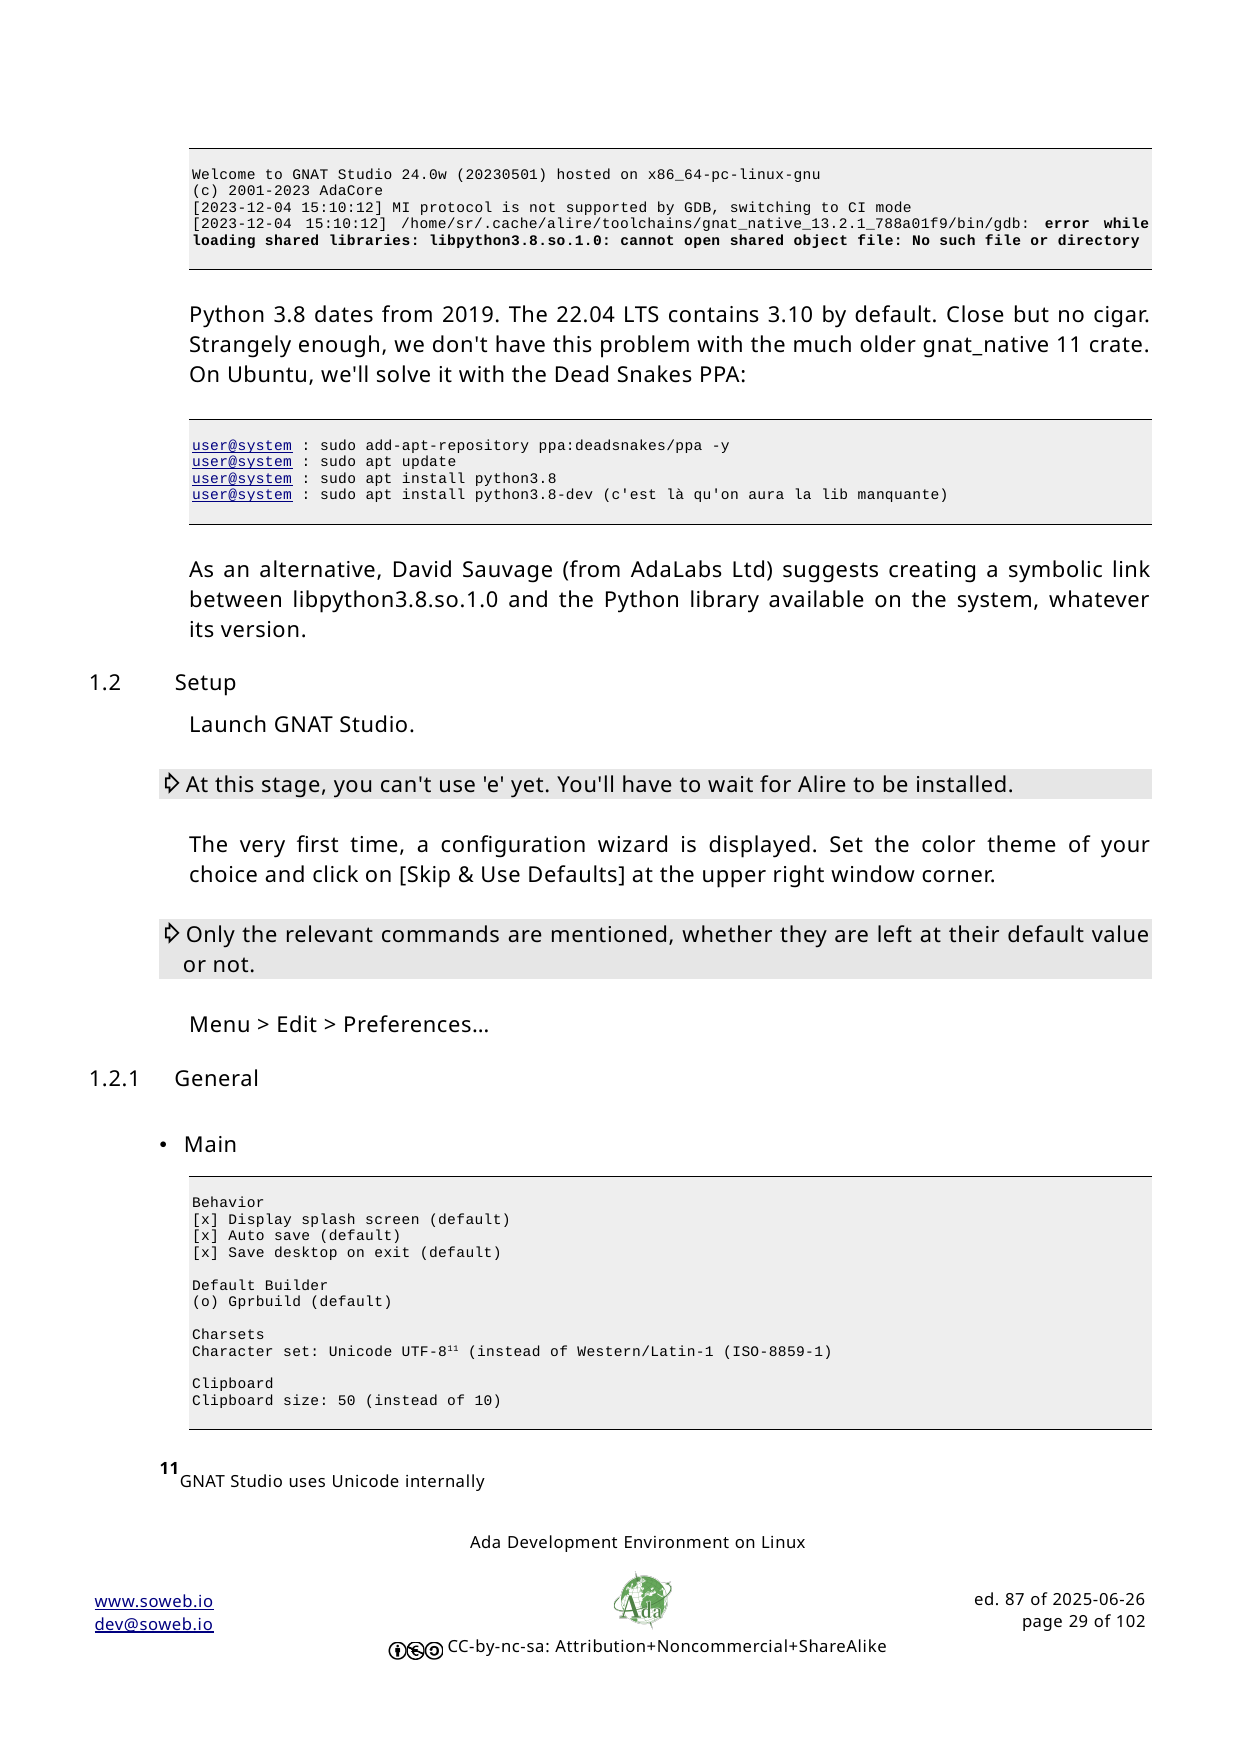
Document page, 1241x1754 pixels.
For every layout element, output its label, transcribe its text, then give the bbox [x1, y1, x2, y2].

list Only the relevant commands are mentioned, whether they are left at their default value or not. [159, 919, 1152, 979]
list user@system : sudo add-apt-repository ppa:deadsnakes/ppa -y [189, 420, 1152, 452]
text GNAT Studio uses Unicode internally [159, 1457, 1152, 1496]
text As an alternative, David Sauvage (from AdaLabs Ltd) suggests creating a symbolic link between libpython3.8.so.1.0 and the Python library available on the system, whatever its version. [189, 554, 1152, 644]
subtitle Setup [88, 667, 1152, 697]
list Clipboard [189, 1374, 1152, 1390]
list [2023-12-04 15:10:12] /home/sr/.cache/alire/toolchains/gnat_native_13.2.1_788a01f9/bin/gdb: error while loading shared libraries: libpython3.8.so.1.0: cannot open shared object file: No such file or directory [189, 213, 1152, 269]
picture [613, 1571, 672, 1630]
list user@system : sudo apt update [189, 452, 1152, 468]
list Character set: Unicode UTF-8 (instead of Western/Latin-1 (ISO-8859-1) [189, 1341, 1152, 1357]
picture [388, 1642, 443, 1660]
list [x] Auto save (default) [189, 1226, 1152, 1242]
text Launch GNAT Studio. [189, 709, 1152, 739]
subtitle General [88, 1063, 1152, 1104]
list Clipboard size: 50 (instead of 10) [189, 1390, 1152, 1429]
list (o) Gprbuild (default) [189, 1292, 1152, 1308]
list user@system : sudo apt install python3.8-dev (c'est là qu'on aura la lib manquante) [189, 485, 1152, 524]
list Welcome to GNAT Studio 24.0w (20230501) hosted on x86_64-pc-linux-gnu [189, 149, 1152, 181]
list At this stage, you can't use 'e' yet. You'll have to wait for Alire to be installed. [159, 769, 1152, 799]
list Default Builder [189, 1275, 1152, 1292]
subtitle Main [159, 1127, 1152, 1159]
list [2023-12-04 15:10:12] MI protocol is not supported by GDB, switching to CI mode [189, 197, 1152, 213]
list user@system : sudo apt install python3.8 [189, 468, 1152, 485]
text Menu > Edit > Preferences… [189, 1009, 1152, 1039]
list Behavior [x] Display splash screen (default) [189, 1177, 1152, 1226]
text The very first time, a configuration wizard is displayed. Set the color theme of your choice and click on [Skip & Use Defaults] at the upper right window corner. [189, 829, 1152, 889]
list (c) 2001-2023 AdaCore [189, 181, 1152, 197]
list Charsets [189, 1324, 1152, 1341]
list [x] Save desktop on exit (default) [189, 1242, 1152, 1259]
text Python 3.8 dates from 2019. The 22.04 LTS contains 3.10 by default. Close but no cigar. Strangely enough, we don't have this problem with the much older gnat_native 11 crate. On Ubuntu, we'll solve it with the Dead Snakes PPA: [189, 299, 1152, 389]
